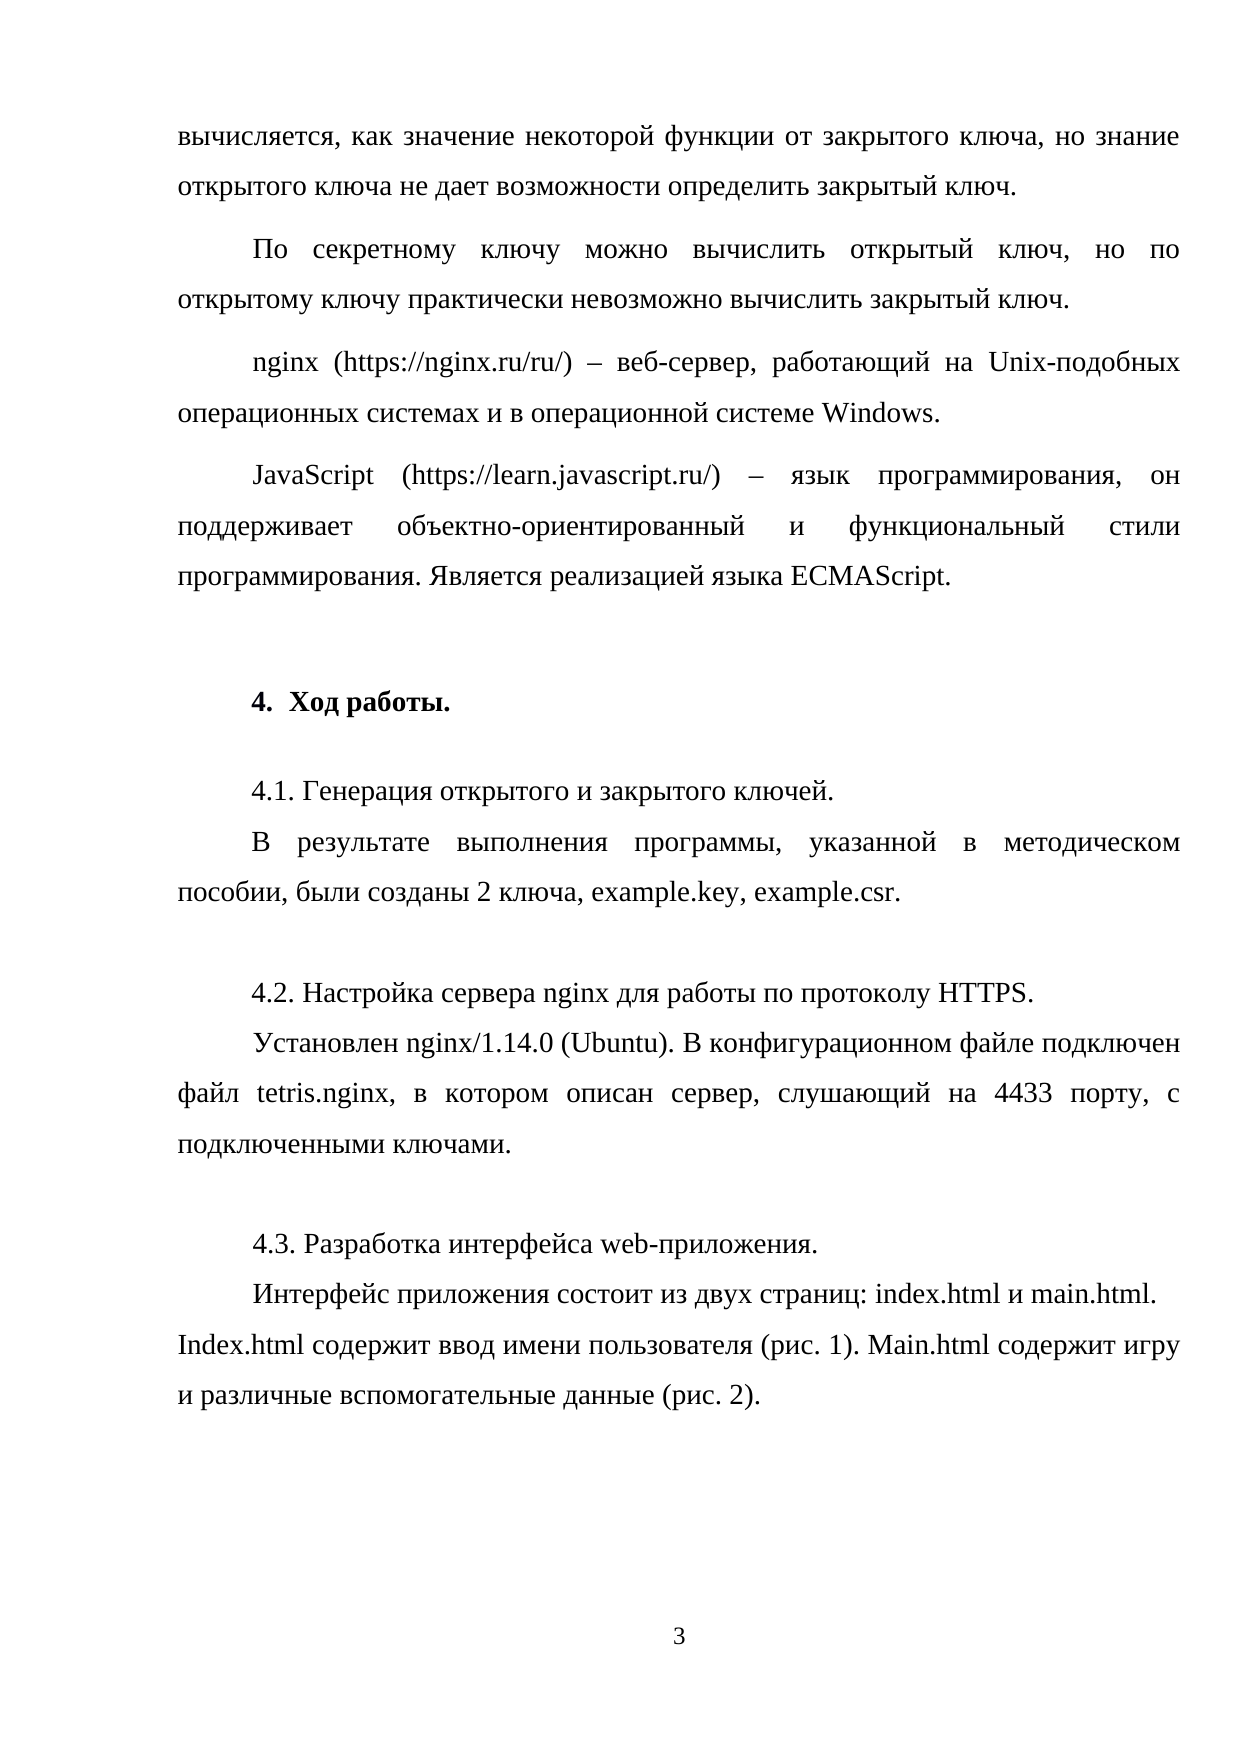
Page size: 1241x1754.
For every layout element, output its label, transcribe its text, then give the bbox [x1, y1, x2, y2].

text 4.1. Генерация открытого и закрытого ключей. [177, 773, 1181, 807]
text Установлен nginx/1.14.0 (Ubuntu). В конфигурационном файле подключен файл tetris.nginx, в котором описан сервер, слушающий на 4433 порту, с подключенными ключами. [177, 1025, 1181, 1159]
text Интерфейс приложения состоит из двух страниц: index.html и main.html. [177, 1277, 1181, 1310]
text Index.html содержит ввод имени пользователя (рис. 1). Main.html содержит игру и различные вспомогательные данные (рис. 2). [177, 1327, 1181, 1411]
list Ход работы. [251, 684, 1181, 717]
text JavaScript (https://learn.javascript.ru/) – язык программирования, он поддерживает объектно-ориентированный и функциональный стили программирования. Является реализацией языка ECMAScript. [177, 457, 1181, 592]
text nginx (https://nginx.ru/ru/) – веб-сервер, работающий на Unix-подобных операционных системах и в операционной системе Windows. [177, 344, 1181, 428]
text В результате выполнения программы, указанной в методическом пособии, были созданы 2 ключа, example.key, example.csr. [177, 824, 1181, 908]
text 4.2. Настройка сервера nginx для работы по протоколу HTTPS. [177, 975, 1181, 1008]
text вычисляется, как значение некоторой функции от закрытого ключа, но знание открытого ключа не дает возможности определить закрытый ключ. [177, 118, 1181, 202]
text По секретному ключу можно вычислить открытый ключ, но по открытому ключу практически невозможно вычислить закрытый ключ. [177, 231, 1181, 315]
text 4.3. Разработка интерфейса web-приложения. [177, 1226, 1181, 1260]
